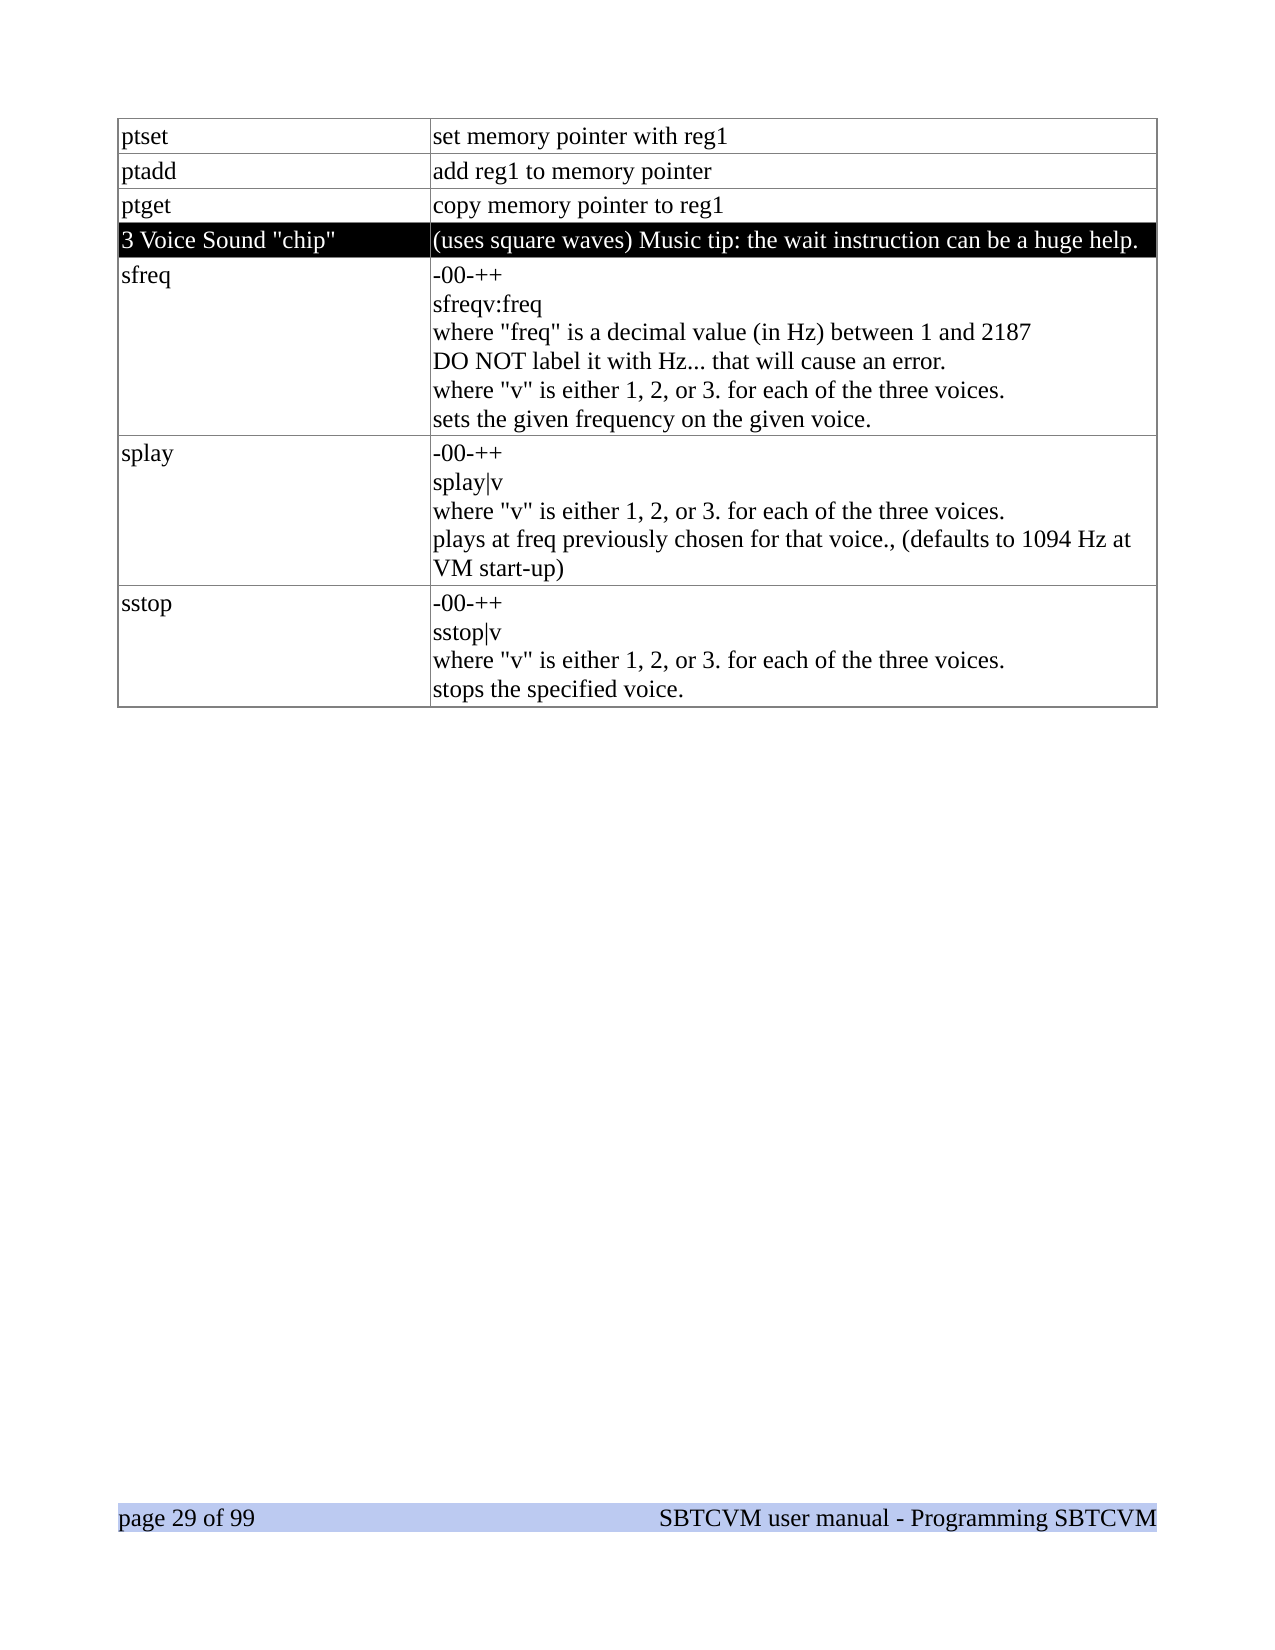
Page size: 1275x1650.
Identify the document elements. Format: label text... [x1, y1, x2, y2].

table_cell (uses square waves) Music tip: the wait instruction can be a huge help. [431, 223, 1156, 257]
table_cell ptadd [119, 154, 430, 187]
table_cell ptset [119, 119, 430, 153]
table_cell sstop [119, 586, 430, 706]
table_cell sfreq [119, 258, 430, 435]
table_cell add reg1 to memory pointer [431, 154, 1156, 187]
table_cell set memory pointer with reg1 [431, 119, 1156, 153]
table_cell -00-++ splay|v where "v" is either 1, 2, or 3. for each of the three voices. plays at freq previously chosen for that voice., (defaults to 1094 Hz at VM start-up) [431, 436, 1156, 585]
table_cell -00-++ sfreqv:freq where "freq" is a decimal value (in Hz) between 1 and 2187 DO NOT label it with Hz... that will cause an error. where "v" is either 1, 2, or 3. for each of the three voices. sets the given frequency on the given voice. [431, 258, 1156, 435]
table_cell splay [119, 436, 430, 585]
table_cell 3 Voice Sound "chip" [119, 223, 430, 257]
table_cell copy memory pointer to reg1 [431, 189, 1156, 222]
table_cell -00-++ sstop|v where "v" is either 1, 2, or 3. for each of the three voices. stops the specified voice. [431, 586, 1156, 706]
table_cell ptget [119, 189, 430, 222]
